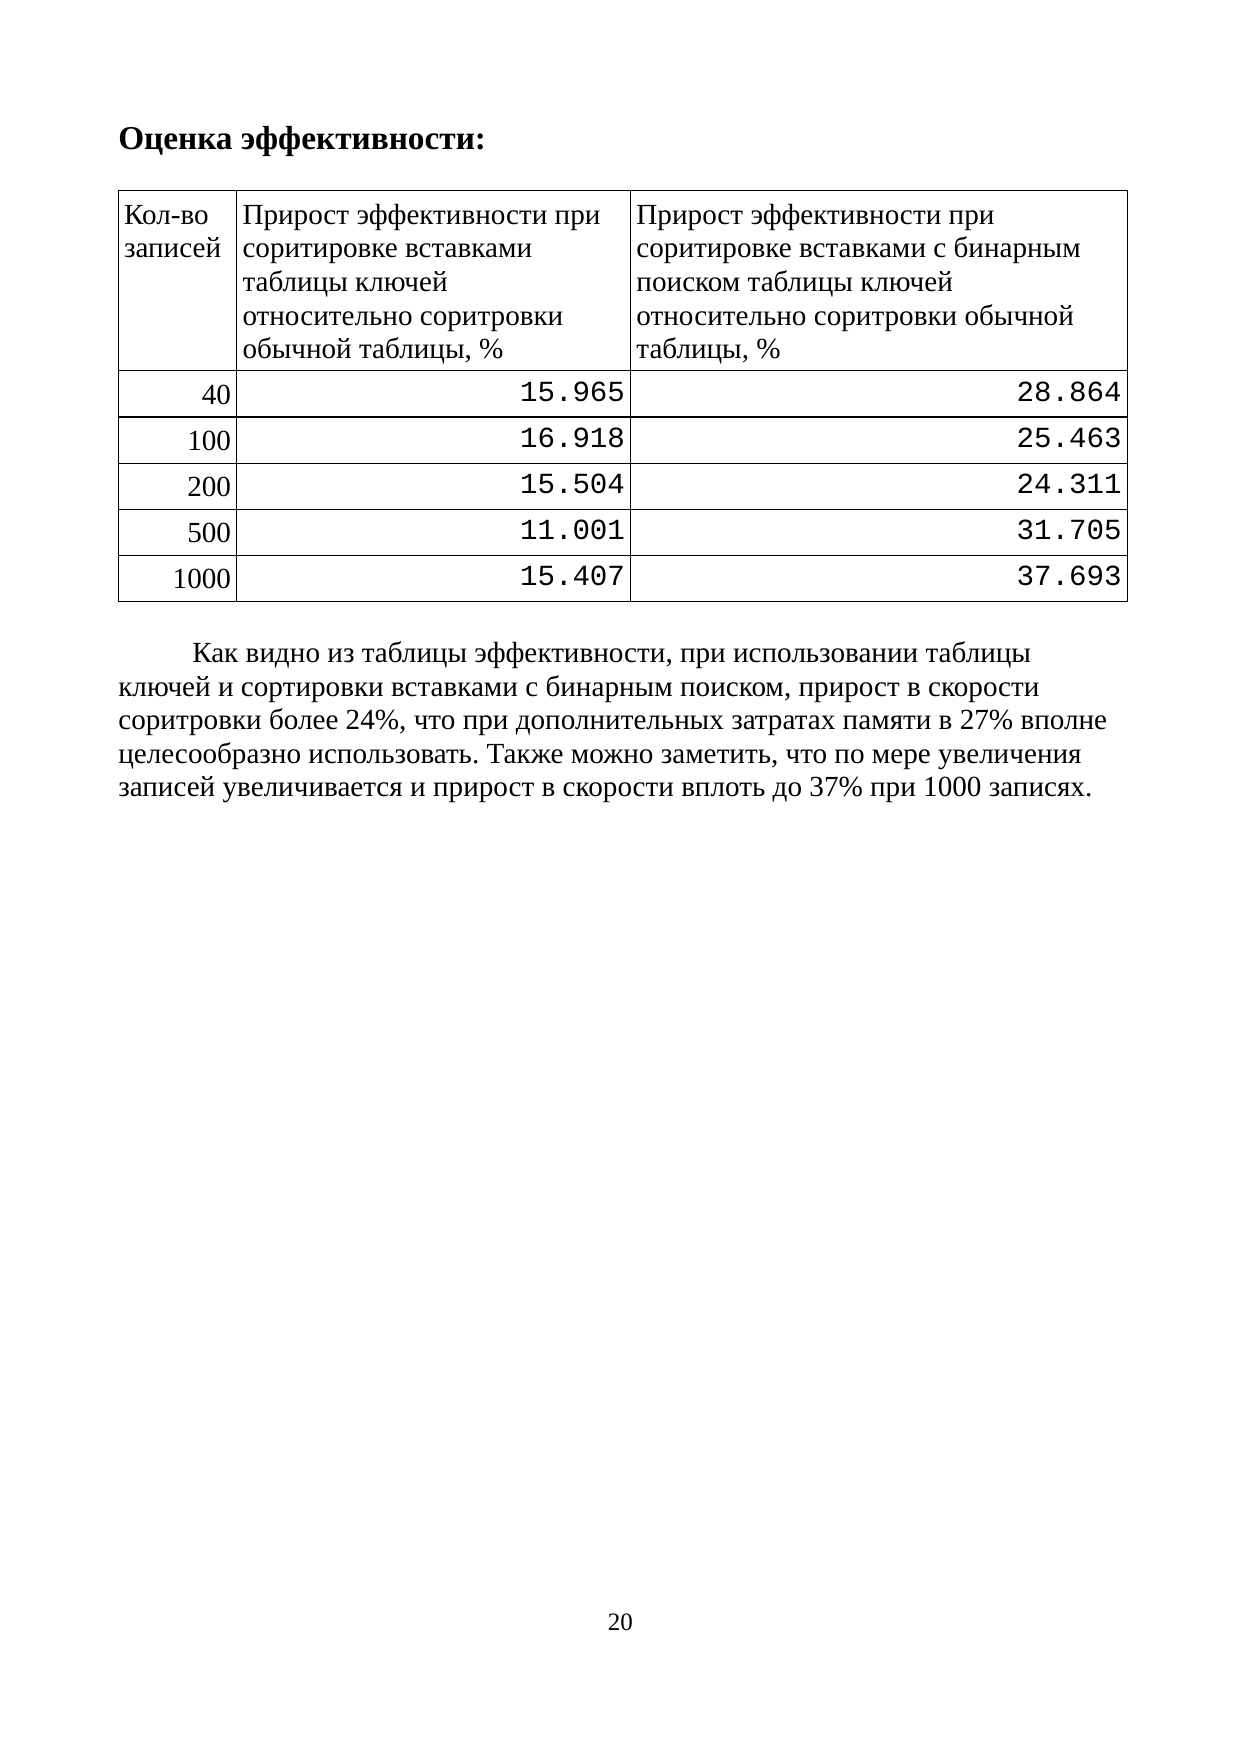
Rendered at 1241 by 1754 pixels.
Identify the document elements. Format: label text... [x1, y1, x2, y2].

table_header Кол-во записей [119, 191, 236, 370]
table_cell 100 [119, 418, 236, 462]
table_cell 15.965 [237, 371, 630, 416]
table_cell 24.311 [631, 464, 1127, 508]
table_cell 15.504 [237, 464, 630, 508]
table_header Прирост эффективности при соритировке вставками таблицы ключей относительно соритровки обычной таблицы, % [237, 191, 630, 370]
table_cell 16.918 [237, 418, 630, 462]
table_header Прирост эффективности при соритировке вставками с бинарным поиском таблицы ключей относительно соритровки обычной таблицы, % [631, 191, 1127, 370]
text Как видно из таблицы эффективности, при использовании таблицы ключей и сортировки вставками с бинарным поиском, прирост в скорости соритровки более 24%, что при дополнительных затратах памяти в 27% вполне целесообразно использовать. Также можно заметить, что по мере увеличения записей увеличивается и прирост в скорости вплоть до 37% при 1000 записях. [118, 635, 1122, 803]
text Оценка эффективности: [118, 118, 1122, 156]
table_cell 500 [119, 510, 236, 554]
table_cell 25.463 [631, 418, 1127, 462]
table_cell 37.693 [631, 556, 1127, 601]
table_cell 11.001 [237, 510, 630, 554]
table_cell 40 [119, 371, 236, 416]
table_cell 31.705 [631, 510, 1127, 554]
table_cell 200 [119, 464, 236, 508]
table_cell 1000 [119, 556, 236, 601]
table_cell 28.864 [631, 371, 1127, 416]
table_cell 15.407 [237, 556, 630, 601]
